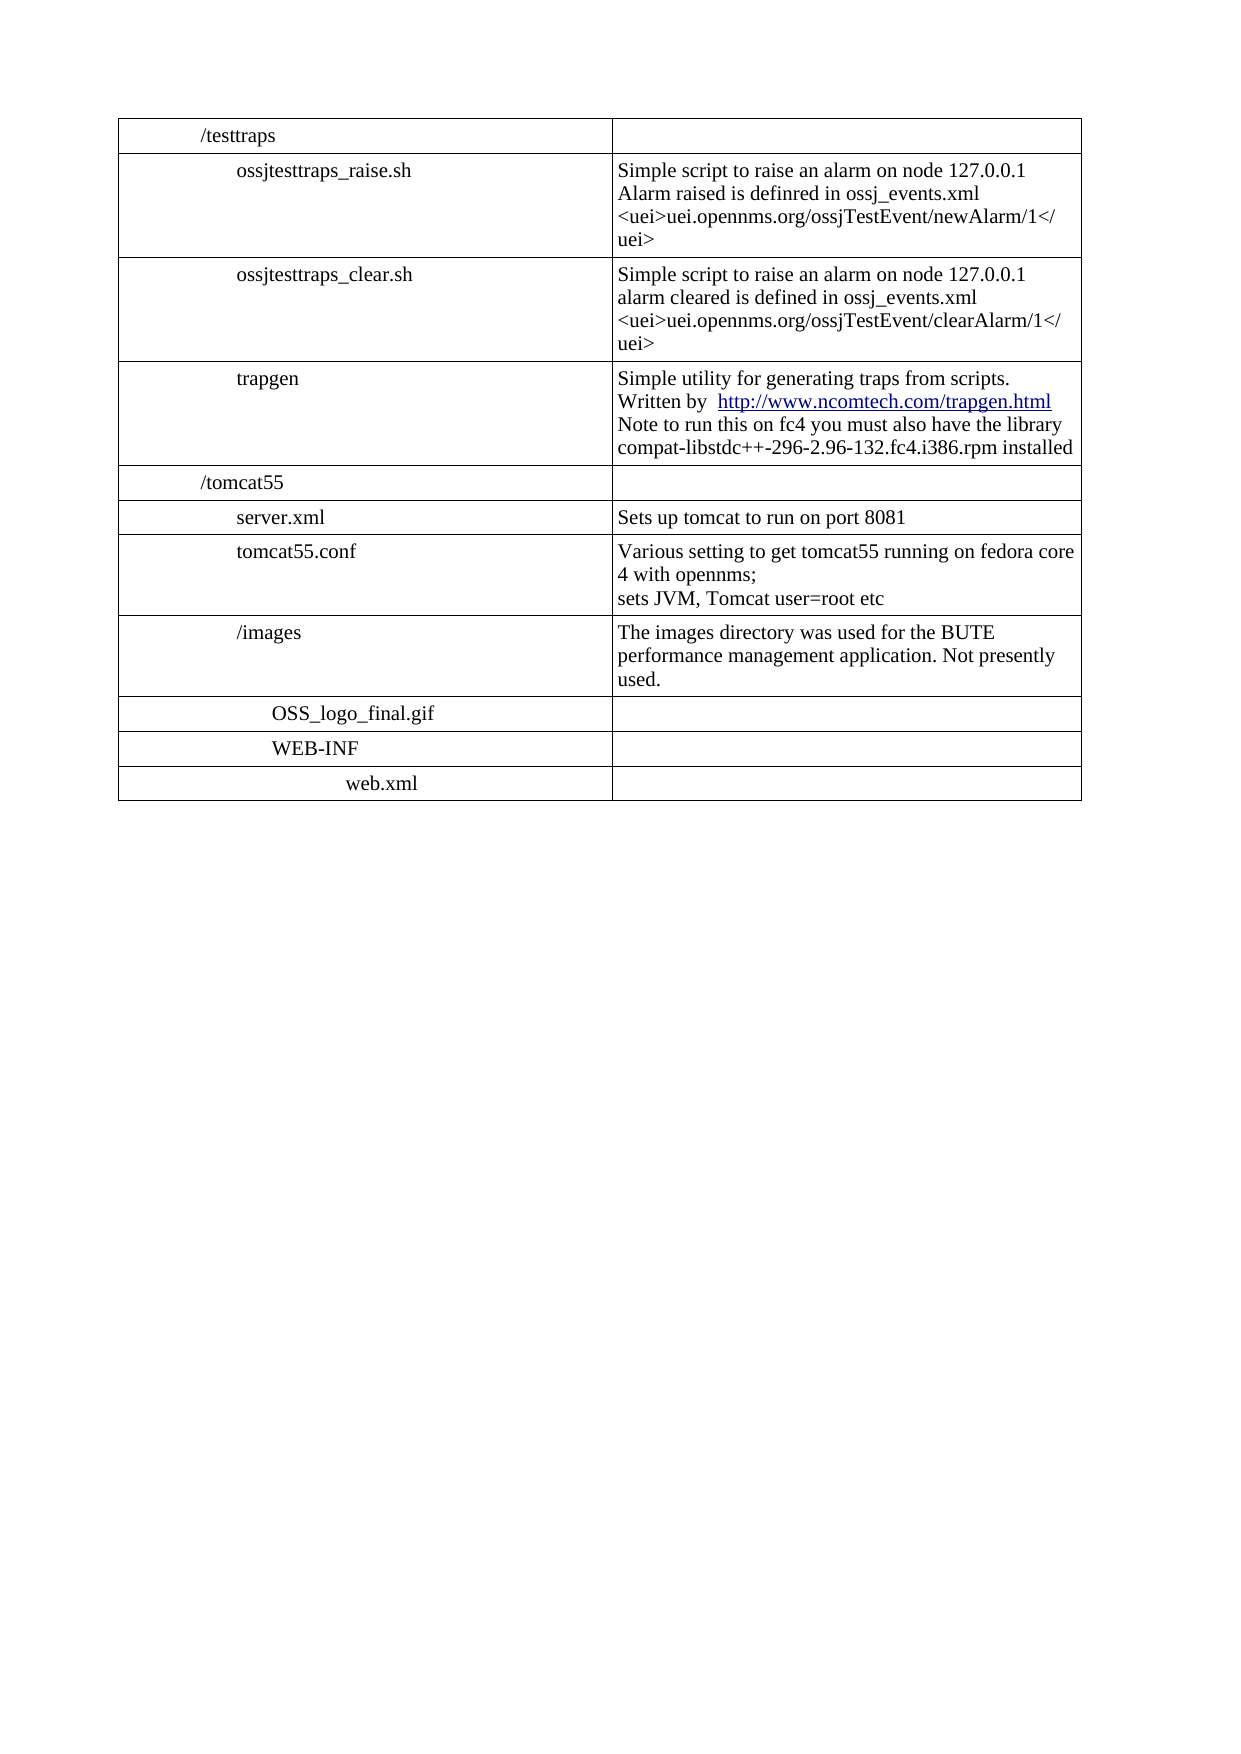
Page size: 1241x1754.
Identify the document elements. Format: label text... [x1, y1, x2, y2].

table_cell The images directory was used for the BUTE performance management application. Not presently used. [613, 616, 1081, 696]
table_cell [613, 732, 1081, 766]
table_cell ossjtesttraps_raise.sh [119, 154, 612, 257]
table_cell Sets up tomcat to run on port 8081 [613, 501, 1081, 534]
table_cell /tomcat55 [119, 466, 612, 500]
table_cell /images [119, 616, 612, 696]
table_cell ossjtesttraps_clear.sh [119, 258, 612, 361]
table_cell trapgen [119, 362, 612, 465]
table_cell WEB-INF [119, 732, 612, 766]
table_cell OSS_logo_final.gif [119, 697, 612, 731]
table_cell Simple utility for generating traps from scripts. Written by http://www.ncomtech.com/trapgen.html Note to run this on fc4 you must also have the library compat-libstdc++-296-2.96-132.fc4.i386.rpm installed [613, 362, 1081, 465]
table_cell [613, 119, 1081, 153]
table_cell Various setting to get tomcat55 running on fedora core 4 with opennms; sets JVM, Tomcat user=root etc [613, 535, 1081, 615]
table_cell /testtraps [119, 119, 612, 153]
table_cell tomcat55.conf [119, 535, 612, 615]
table_cell web.xml [119, 767, 612, 800]
table_cell [613, 697, 1081, 731]
table_cell Simple script to raise an alarm on node 127.0.0.1 alarm cleared is defined in ossj_events.xml <uei>uei.opennms.org/ossjTestEvent/clearAlarm/1</uei> [613, 258, 1081, 361]
table_cell [613, 466, 1081, 500]
table_cell Simple script to raise an alarm on node 127.0.0.1 Alarm raised is definred in ossj_events.xml <uei>uei.opennms.org/ossjTestEvent/newAlarm/1</uei> [613, 154, 1081, 257]
table_cell server.xml [119, 501, 612, 534]
table_cell [613, 767, 1081, 800]
